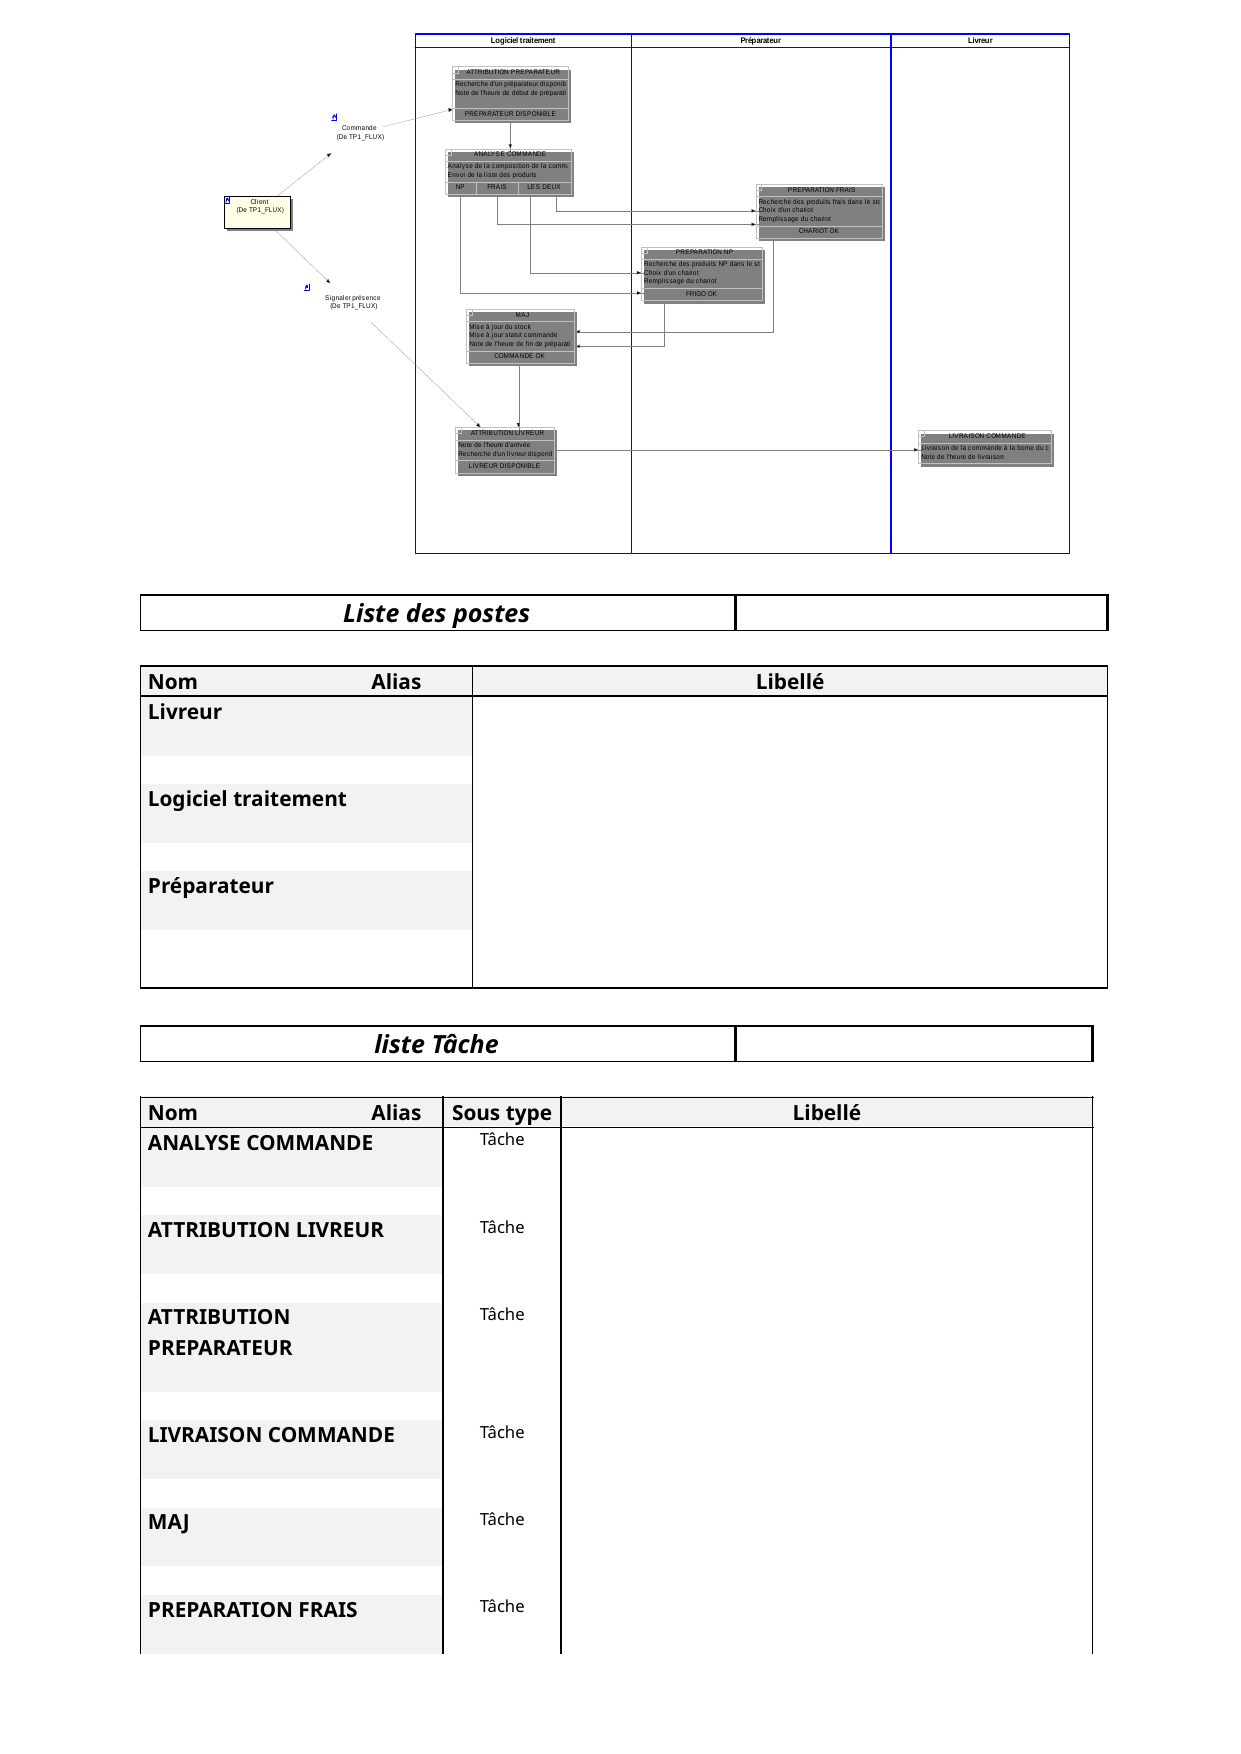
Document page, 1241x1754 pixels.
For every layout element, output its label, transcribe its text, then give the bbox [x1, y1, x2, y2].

table_cell [562, 1566, 1092, 1595]
table_cell [562, 1508, 1092, 1566]
table_cell MAJ [141, 1508, 442, 1566]
table_cell [140, 631, 735, 665]
table_cell Logiciel traitement [141, 784, 472, 843]
table_header Liste des postes [141, 596, 734, 630]
table_cell ANALYSE COMMANDE [141, 1128, 442, 1187]
table_cell [141, 1479, 442, 1507]
table_cell ATTRIBUTION LIVREUR [141, 1215, 442, 1274]
table_cell [473, 784, 1107, 843]
table_cell Tâche [444, 1303, 560, 1392]
table_cell Livreur [141, 697, 472, 756]
table_cell LIVRAISON COMMANDE [141, 1420, 442, 1479]
table_header [737, 596, 1106, 630]
table_cell [444, 1566, 560, 1595]
table_cell [562, 1128, 1092, 1187]
table_cell [141, 1274, 442, 1302]
table_cell Préparateur [141, 871, 472, 930]
table_cell [562, 1215, 1092, 1274]
table_cell [473, 930, 1107, 959]
table_cell [141, 1392, 442, 1420]
table_cell [141, 756, 472, 784]
table_cell [562, 1303, 1092, 1392]
table_cell [562, 1392, 1092, 1420]
table_cell [473, 756, 1107, 784]
table_cell Tâche [444, 1420, 560, 1479]
table_cell Tâche [444, 1215, 560, 1274]
table_cell Tâche [444, 1508, 560, 1566]
table_header liste Tâche [141, 1027, 734, 1061]
table_cell [140, 1062, 735, 1096]
table_cell [562, 1420, 1092, 1479]
table_cell Libellé [562, 1098, 1092, 1126]
table_cell [562, 1274, 1092, 1302]
table_cell [141, 1187, 442, 1215]
table_cell [141, 959, 472, 987]
table_header [737, 1027, 1091, 1061]
table_cell [444, 1392, 560, 1420]
table_cell [444, 1479, 560, 1507]
table_cell ATTRIBUTION PREPARATEUR [141, 1303, 442, 1392]
table_cell [141, 1566, 442, 1595]
table_cell Nom Alias [141, 1098, 442, 1126]
table_cell [735, 1062, 1093, 1096]
table_cell [141, 843, 472, 871]
table_cell [141, 930, 472, 959]
table_cell [473, 959, 1107, 987]
table_cell Sous type [444, 1098, 560, 1126]
table_cell [562, 1595, 1092, 1654]
table_cell PREPARATION FRAIS [141, 1595, 442, 1654]
table_cell [444, 1274, 560, 1302]
table_cell Nom Alias [141, 667, 472, 695]
table_cell [562, 1187, 1092, 1215]
table_cell Tâche [444, 1128, 560, 1187]
table_cell [473, 697, 1107, 756]
table_cell Libellé [473, 667, 1107, 695]
table_cell [473, 871, 1107, 930]
table_cell [473, 843, 1107, 871]
table_cell Tâche [444, 1595, 560, 1654]
table_cell [444, 1187, 560, 1215]
table_cell [562, 1479, 1092, 1507]
table_cell [735, 631, 1107, 665]
